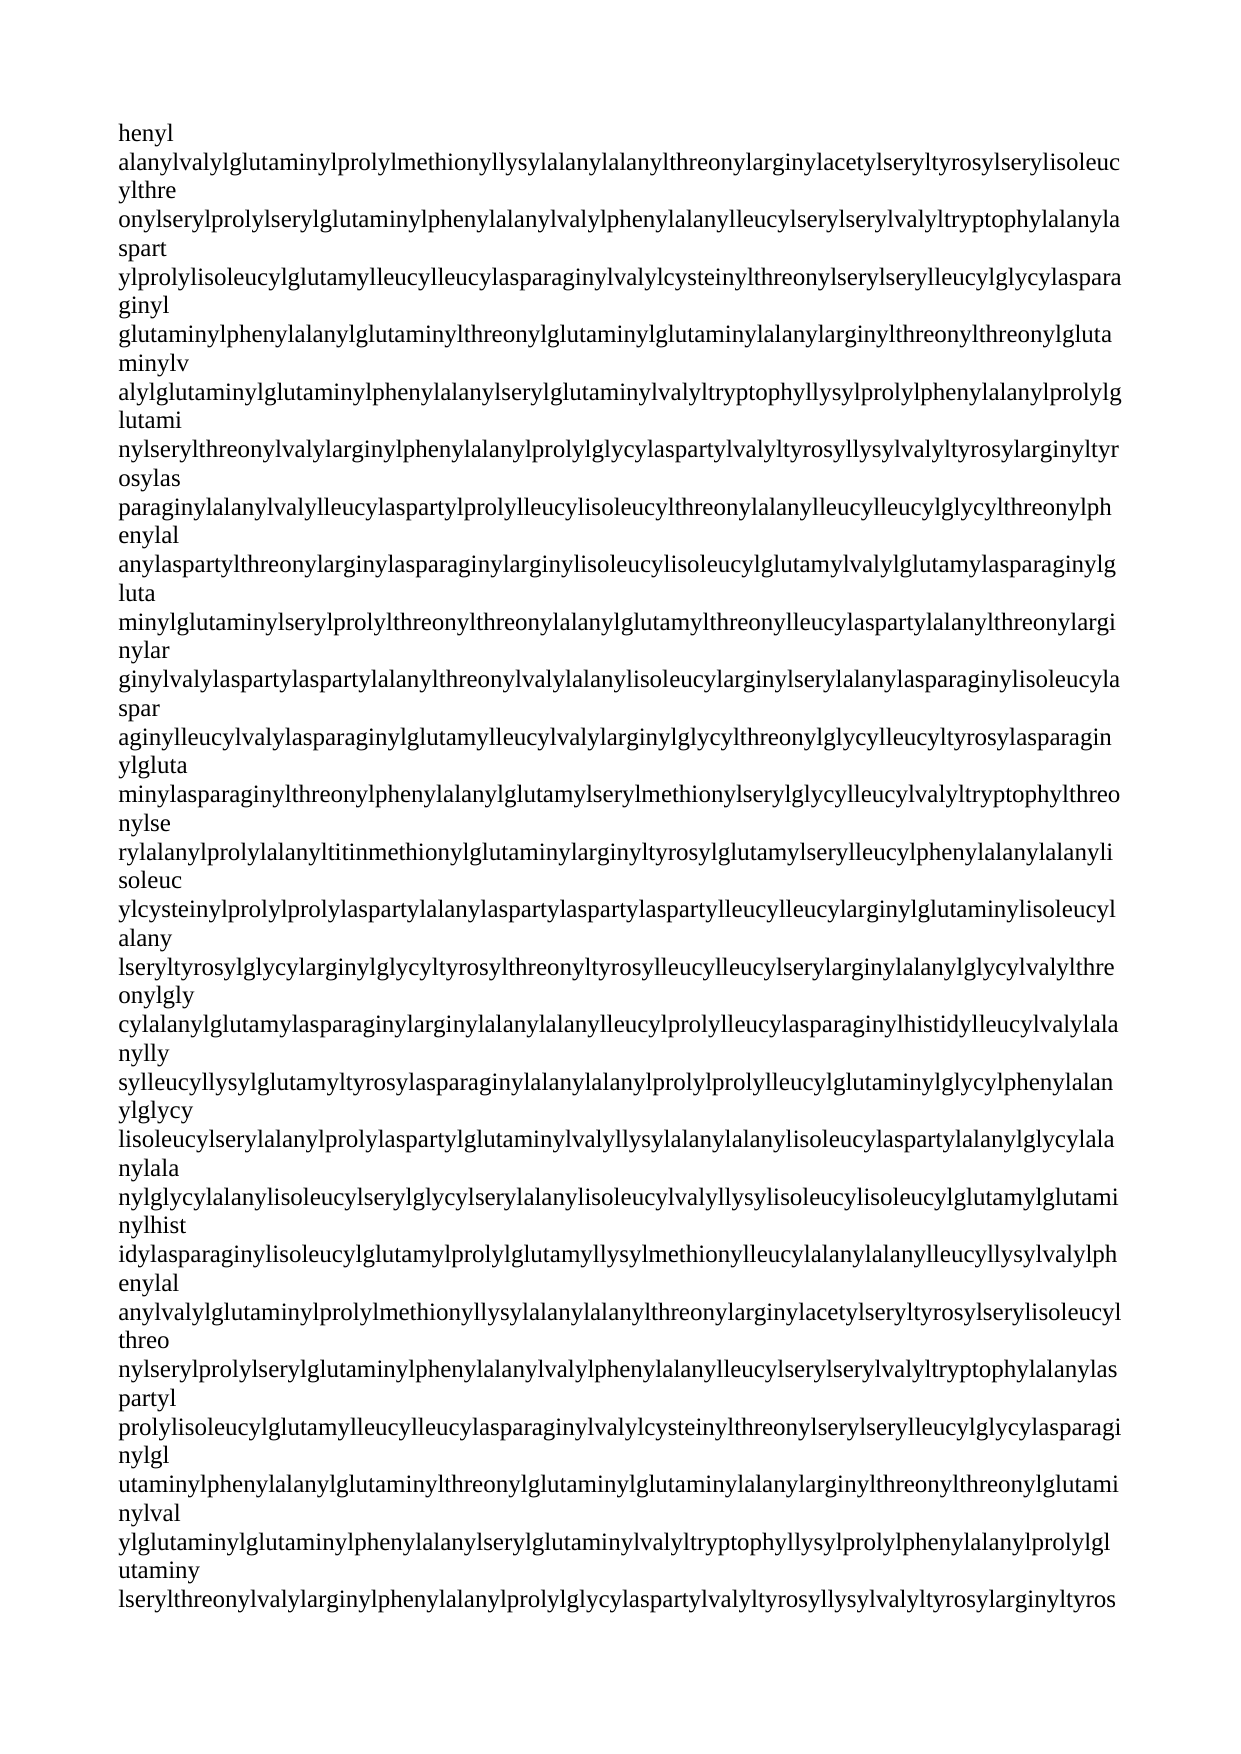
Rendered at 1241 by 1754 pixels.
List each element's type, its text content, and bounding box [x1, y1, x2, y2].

text henyl alanylvalylglutaminylprolylmethionyllysylalanylalanylthreonylarginylacetylseryltyrosylserylisoleucylthre onylserylprolylserylglutaminylphenylalanylvalylphenylalanylleucylserylserylvalyltryptophylalanylaspart ylprolylisoleucylglutamylleucylleucylasparaginylvalylcysteinylthreonylserylserylleucylglycylasparaginyl glutaminylphenylalanylglutaminylthreonylglutaminylglutaminylalanylarginylthreonylthreonylglutaminylv alylglutaminylglutaminylphenylalanylserylglutaminylvalyltryptophyllysylprolylphenylalanylprolylglutami nylserylthreonylvalylarginylphenylalanylprolylglycylaspartylvalyltyrosyllysylvalyltyrosylarginyltyrosylas paraginylalanylvalylleucylaspartylprolylleucylisoleucylthreonylalanylleucylleucylglycylthreonylphenylal anylaspartylthreonylarginylasparaginylarginylisoleucylisoleucylglutamylvalylglutamylasparaginylgluta minylglutaminylserylprolylthreonylthreonylalanylglutamylthreonylleucylaspartylalanylthreonylarginylar ginylvalylaspartylaspartylalanylthreonylvalylalanylisoleucylarginylserylalanylasparaginylisoleucylaspar aginylleucylvalylasparaginylglutamylleucylvalylarginylglycylthreonylglycylleucyltyrosylasparaginylgluta minylasparaginylthreonylphenylalanylglutamylserylmethionylserylglycylleucylvalyltryptophylthreonylse rylalanylprolylalanyltitinmethionylglutaminylarginyltyrosylglutamylserylleucylphenylalanylalanylisoleuc ylcysteinylprolylprolylaspartylalanylaspartylaspartylaspartylleucylleucylarginylglutaminylisoleucylalany lseryltyrosylglycylarginylglycyltyrosylthreonyltyrosylleucylleucylserylarginylalanylglycylvalylthreonylgly cylalanylglutamylasparaginylarginylalanylalanylleucylprolylleucylasparaginylhistidylleucylvalylalanylly sylleucyllysylglutamyltyrosylasparaginylalanylalanylprolylprolylleucylglutaminylglycylphenylalanylglycy lisoleucylserylalanylprolylaspartylglutaminylvalyllysylalanylalanylisoleucylaspartylalanylglycylalanylala nylglycylalanylisoleucylserylglycylserylalanylisoleucylvalyllysylisoleucylisoleucylglutamylglutaminylhist idylasparaginylisoleucylglutamylprolylglutamyllysylmethionylleucylalanylalanylleucyllysylvalylphenylal anylvalylglutaminylprolylmethionyllysylalanylalanylthreonylarginylacetylseryltyrosylserylisoleucylthreo nylserylprolylserylglutaminylphenylalanylvalylphenylalanylleucylserylserylvalyltryptophylalanylaspartyl prolylisoleucylglutamylleucylleucylasparaginylvalylcysteinylthreonylserylserylleucylglycylasparaginylgl utaminylphenylalanylglutaminylthreonylglutaminylglutaminylalanylarginylthreonylthreonylglutaminylval ylglutaminylglutaminylphenylalanylserylglutaminylvalyltryptophyllysylprolylphenylalanylprolylglutaminy lserylthreonylvalylarginylphenylalanylprolylglycylaspartylvalyltyrosyllysylvalyltyrosylarginyltyros [118, 118, 1122, 1613]
